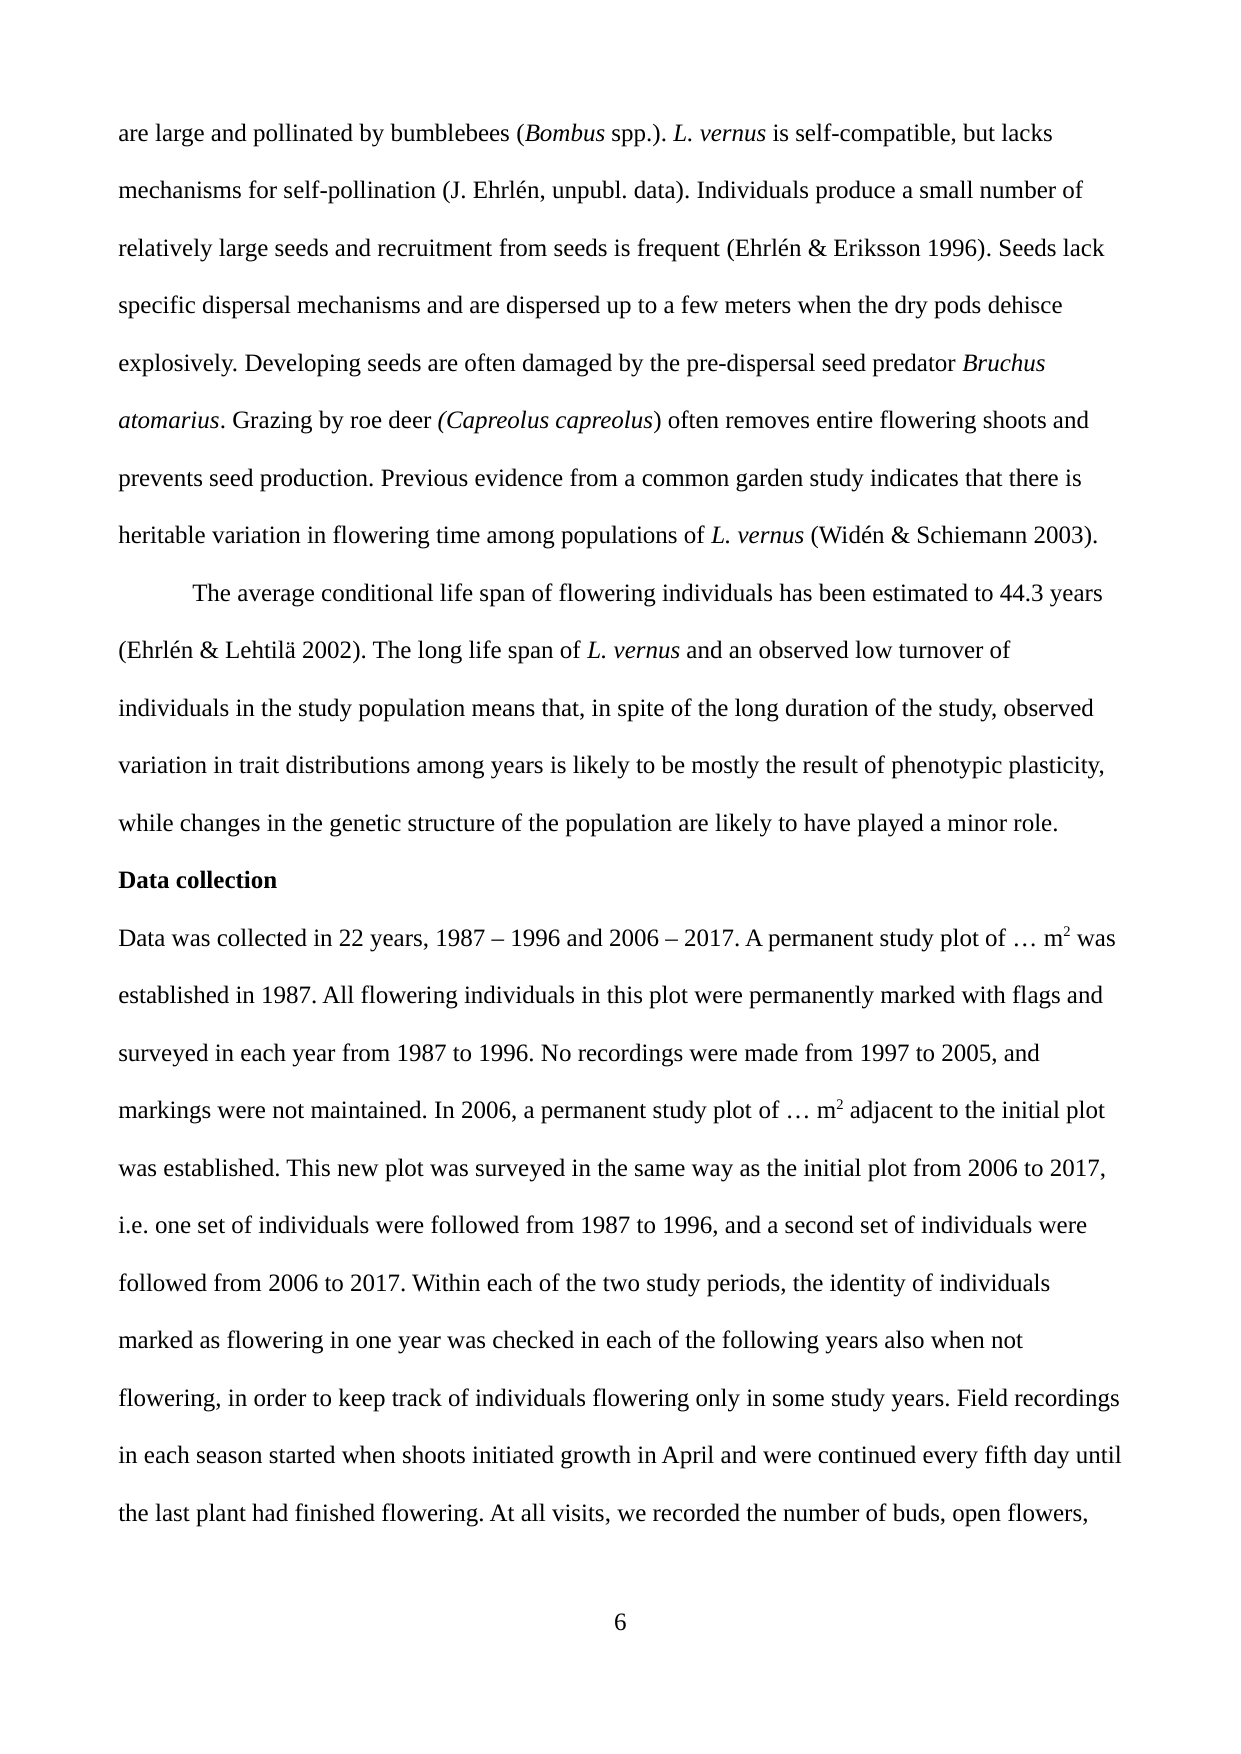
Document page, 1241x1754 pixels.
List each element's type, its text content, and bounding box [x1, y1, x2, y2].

text The average conditional life span of flowering individuals has been estimated to 44.3 years (Ehrlén & Lehtilä 2002). The long life span of L. vernus and an observed low turnover of individuals in the study population means that, in spite of the long duration of the study, observed variation in trait distributions among years is likely to be mostly the result of phenotypic plasticity, while changes in the genetic structure of the population are likely to have played a minor role. [118, 578, 1122, 837]
text Data collection [118, 866, 1122, 894]
text are large and pollinated by bumblebees (Bombus spp.). L. vernus is self-compatible, but lacks mechanisms for self-pollination (J. Ehrlén, unpubl. data). Individuals produce a small number of relatively large seeds and recruitment from seeds is frequent (Ehrlén & Eriksson 1996). Seeds lack specific dispersal mechanisms and are dispersed up to a few meters when the dry pods dehisce explosively. Developing seeds are often damaged by the pre-dispersal seed predator Bruchus atomarius. Grazing by roe deer (Capreolus capreolus) often removes entire flowering shoots and prevents seed production. Previous evidence from a common garden study indicates that there is heritable variation in flowering time among populations of L. vernus (Widén & Schiemann 2003). [118, 118, 1122, 549]
text Data was collected in 22 years, 1987 – 1996 and 2006 – 2017. A permanent study plot of … m2 was established in 1987. All flowering individuals in this plot were permanently marked with flags and surveyed in each year from 1987 to 1996. No recordings were made from 1997 to 2005, and markings were not maintained. In 2006, a permanent study plot of … m2 adjacent to the initial plot was established. This new plot was surveyed in the same way as the initial plot from 2006 to 2017, i.e. one set of individuals were followed from 1987 to 1996, and a second set of individuals were followed from 2006 to 2017. Within each of the two study periods, the identity of individuals marked as flowering in one year was checked in each of the following years also when not flowering, in order to keep track of individuals flowering only in some study years. Field recordings in each season started when shoots initiated growth in April and were continued every fifth day until the last plant had finished flowering. At all visits, we recorded the number of buds, open flowers, [118, 923, 1122, 1527]
